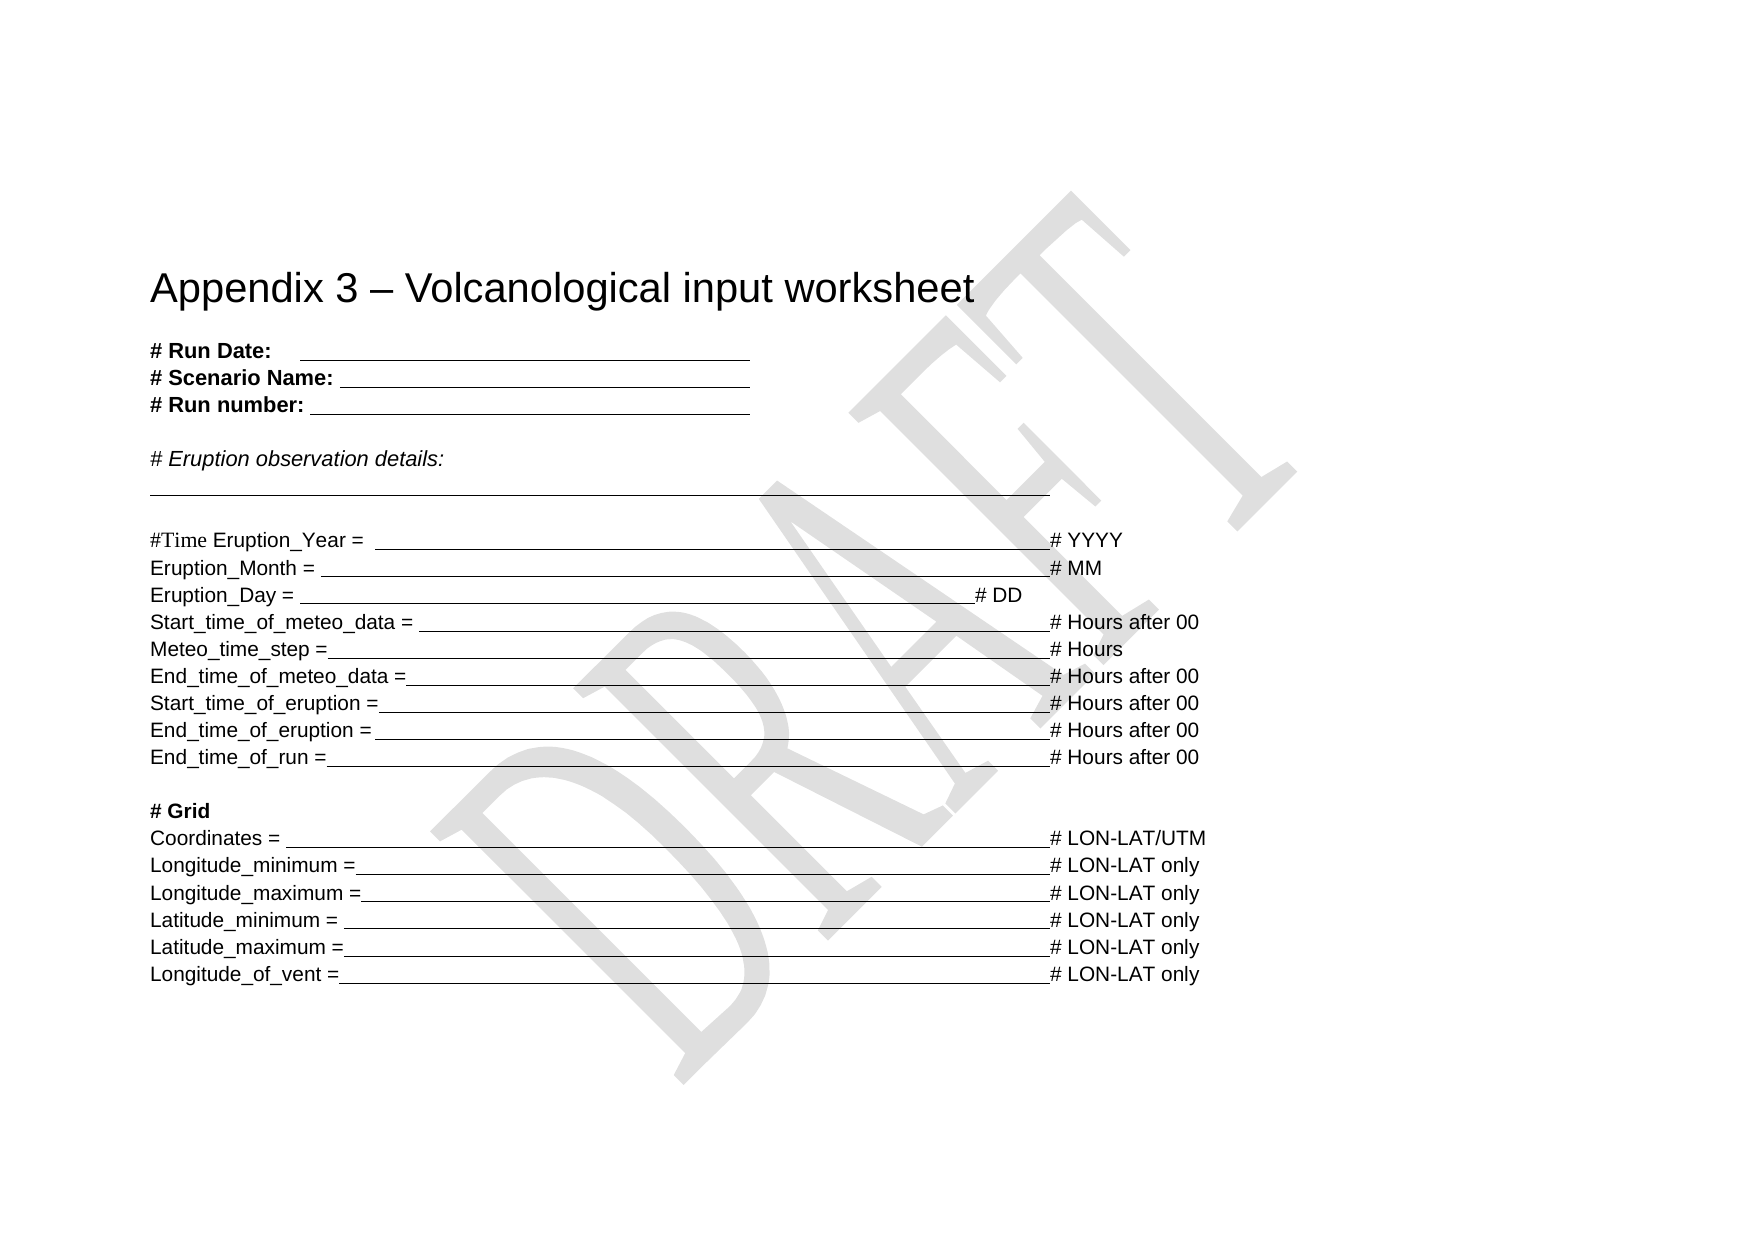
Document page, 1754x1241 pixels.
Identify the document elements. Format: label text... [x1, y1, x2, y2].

subtitle [989, 274, 1057, 311]
text [749, 905, 827, 928]
text # Grid [150, 797, 463, 824]
text End_time_of_meteo_data = [150, 662, 598, 689]
text # YYYY [1034, 526, 1604, 553]
text Latitude_maximum = [150, 932, 590, 959]
text [495, 824, 663, 847]
text Start_time_of_eruption = # Hours after 00 [150, 689, 633, 716]
text [788, 743, 942, 766]
text [1123, 337, 1604, 364]
text # DD [926, 580, 1075, 607]
text [603, 932, 741, 956]
text [654, 797, 741, 824]
text [1025, 445, 1242, 526]
text # Hours after 00 [946, 743, 1604, 770]
text Eruption_Month = # MM [150, 553, 813, 580]
text # Scenario Name: [150, 364, 896, 391]
text Meteo_time_step = # Hours [150, 634, 626, 662]
text [630, 959, 744, 983]
text Eruption_Month = # MM [814, 553, 868, 576]
text [576, 905, 729, 928]
text Longitude_maximum = [150, 878, 536, 905]
text Longitude_of_vent = [150, 959, 618, 987]
text [683, 824, 764, 847]
text Latitude_minimum = [150, 905, 563, 932]
text [787, 716, 923, 739]
text [781, 824, 920, 847]
text # Hours after 00 [1046, 662, 1604, 689]
text [709, 851, 791, 874]
text Start_time_of_meteo_data = # Hours after 00 [150, 607, 849, 634]
text [969, 337, 1014, 364]
text Meteo_time_step = # Hours [870, 634, 923, 658]
text [953, 445, 1044, 495]
text # Run Date: [150, 337, 923, 364]
text [890, 797, 1604, 824]
text [754, 797, 875, 824]
text [150, 496, 776, 526]
text #Time Eruption_Year = [150, 526, 795, 553]
text Start_time_of_eruption = # Hours after 00 [775, 689, 904, 712]
text # LON-LAT only [808, 851, 1604, 878]
text Start_time_of_eruption = # Hours after 00 [646, 689, 757, 712]
text Longitude_minimum = [150, 851, 509, 878]
text [846, 526, 1017, 549]
text [549, 878, 711, 901]
text Meteo_time_step = # Hours [1005, 634, 1103, 662]
text Eruption_Month = # MM [886, 553, 1044, 576]
text [673, 716, 764, 739]
subtitle [1049, 263, 1604, 311]
subtitle Appendix 3 – Volcanological input worksheet [150, 263, 997, 311]
text [902, 391, 1164, 418]
text [627, 662, 737, 685]
text [832, 580, 907, 603]
text Start_time_of_eruption = # Hours after 00 [1054, 689, 1604, 716]
text [1088, 580, 1604, 607]
text Start_time_of_eruption = # Hours after 00 [908, 689, 1041, 712]
text Meteo_time_step = # Hours [639, 640, 708, 658]
text [484, 797, 638, 824]
text [1006, 337, 1110, 364]
text # Hours after 00 [927, 716, 1604, 743]
text Eruption_Month = # MM [1061, 553, 1604, 580]
text Meteo_time_step = # Hours [936, 637, 986, 658]
text # LON-LAT only [762, 932, 1604, 959]
text Start_time_of_meteo_data = # Hours after 00 [1136, 607, 1604, 634]
text [700, 743, 762, 766]
text # LON-LAT only [865, 878, 1604, 905]
text Eruption_Day = [150, 580, 832, 607]
text # Run number: [150, 391, 869, 418]
text Start_time_of_meteo_data = # Hours after 00 [851, 607, 935, 631]
text [1150, 364, 1604, 391]
text [522, 851, 689, 874]
text # LON-LAT only [768, 959, 1604, 987]
text [909, 662, 1025, 685]
text Meteo_time_step = # Hours [1108, 634, 1604, 662]
text Coordinates = [150, 824, 481, 851]
text # LON-LAT only [838, 905, 1604, 932]
text Start_time_of_meteo_data = # Hours after 00 [965, 607, 1102, 634]
text [731, 878, 818, 901]
text [802, 496, 994, 526]
text Meteo_time_step = # Hours [726, 634, 867, 658]
text # LON-LAT/UTM [805, 824, 1604, 851]
text # Eruption observation details: [150, 445, 963, 495]
text [1177, 391, 1604, 418]
text [906, 364, 1137, 391]
text [933, 346, 977, 364]
text [795, 526, 829, 549]
text End_time_of_eruption = [150, 716, 660, 743]
text End_time_of_run = [150, 743, 683, 770]
text [1231, 445, 1604, 526]
text [755, 662, 886, 685]
